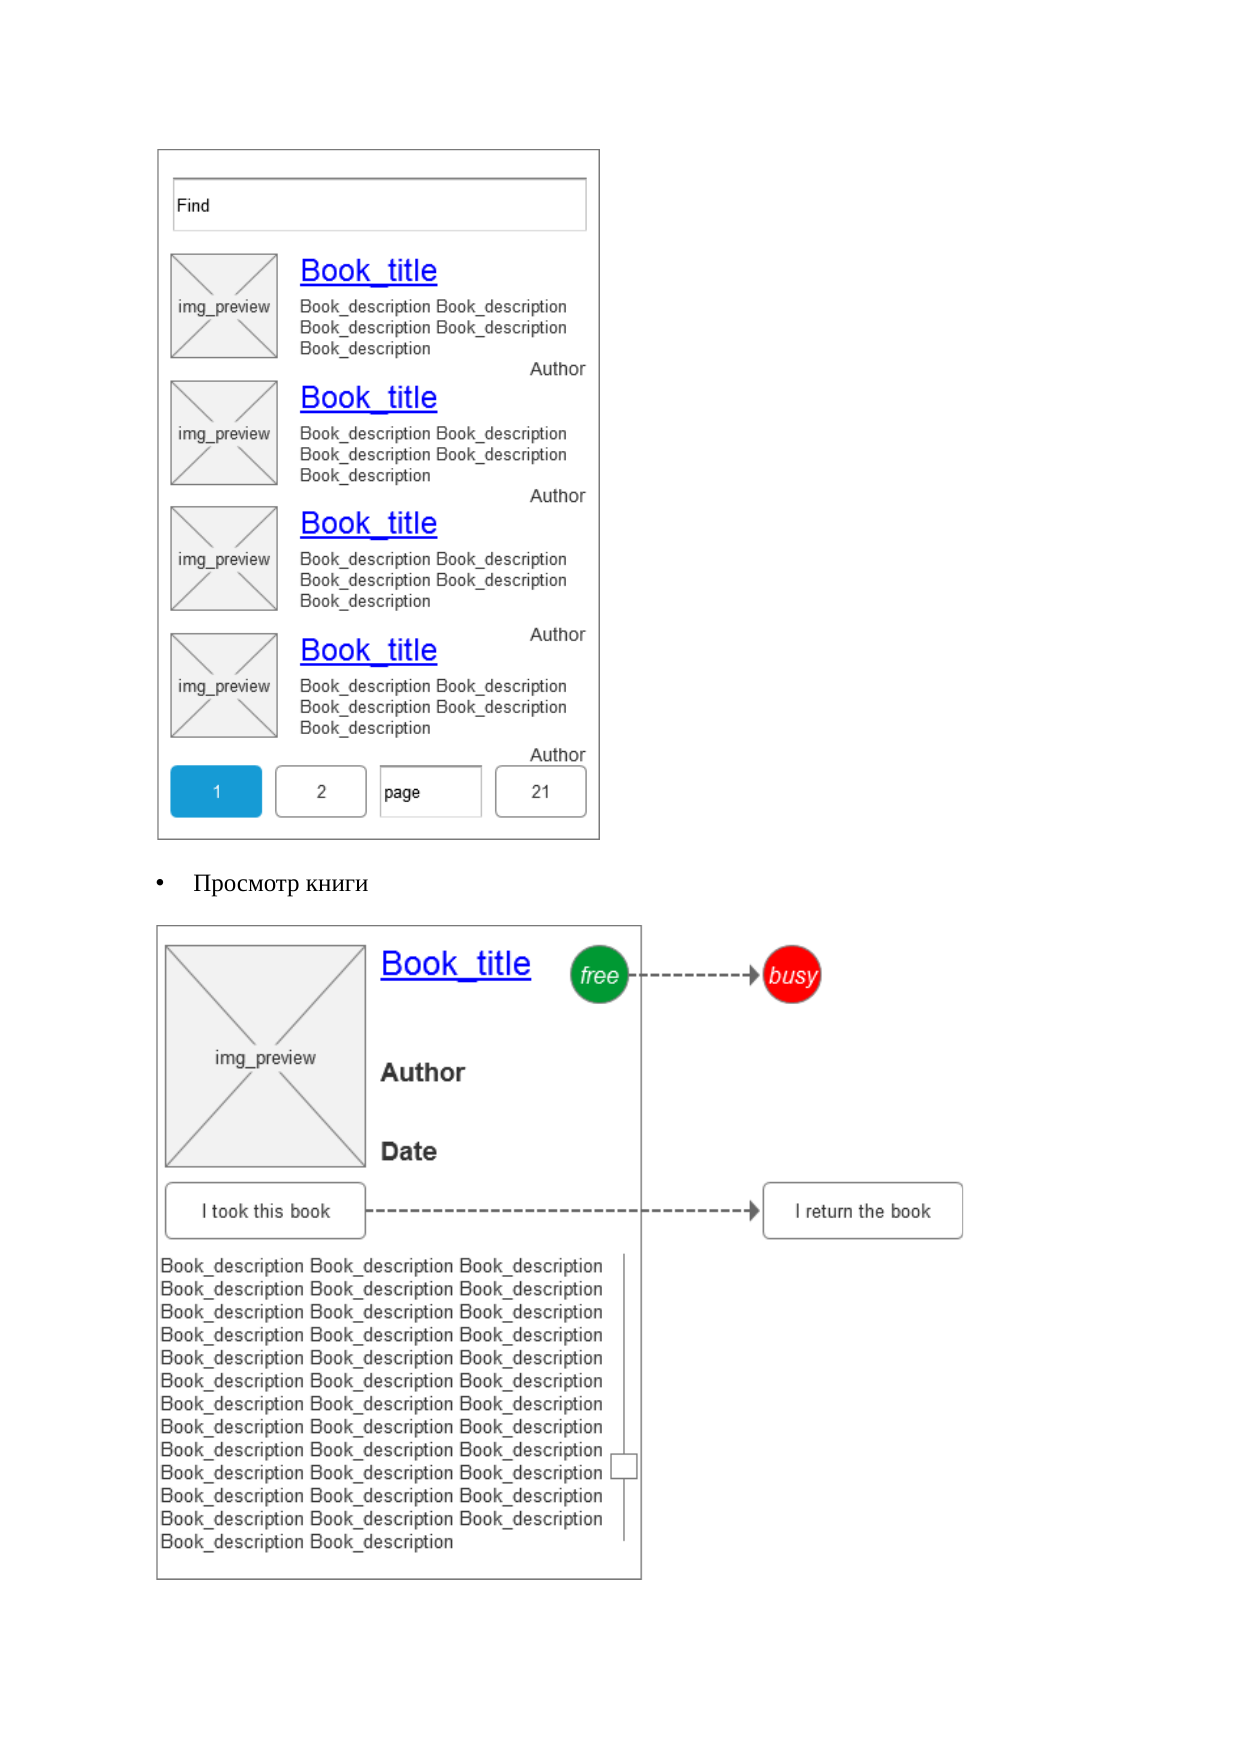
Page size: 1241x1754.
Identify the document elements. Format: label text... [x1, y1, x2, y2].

picture [147, 149, 600, 840]
list Просмотр книги [156, 868, 1122, 897]
picture [146, 925, 964, 1580]
